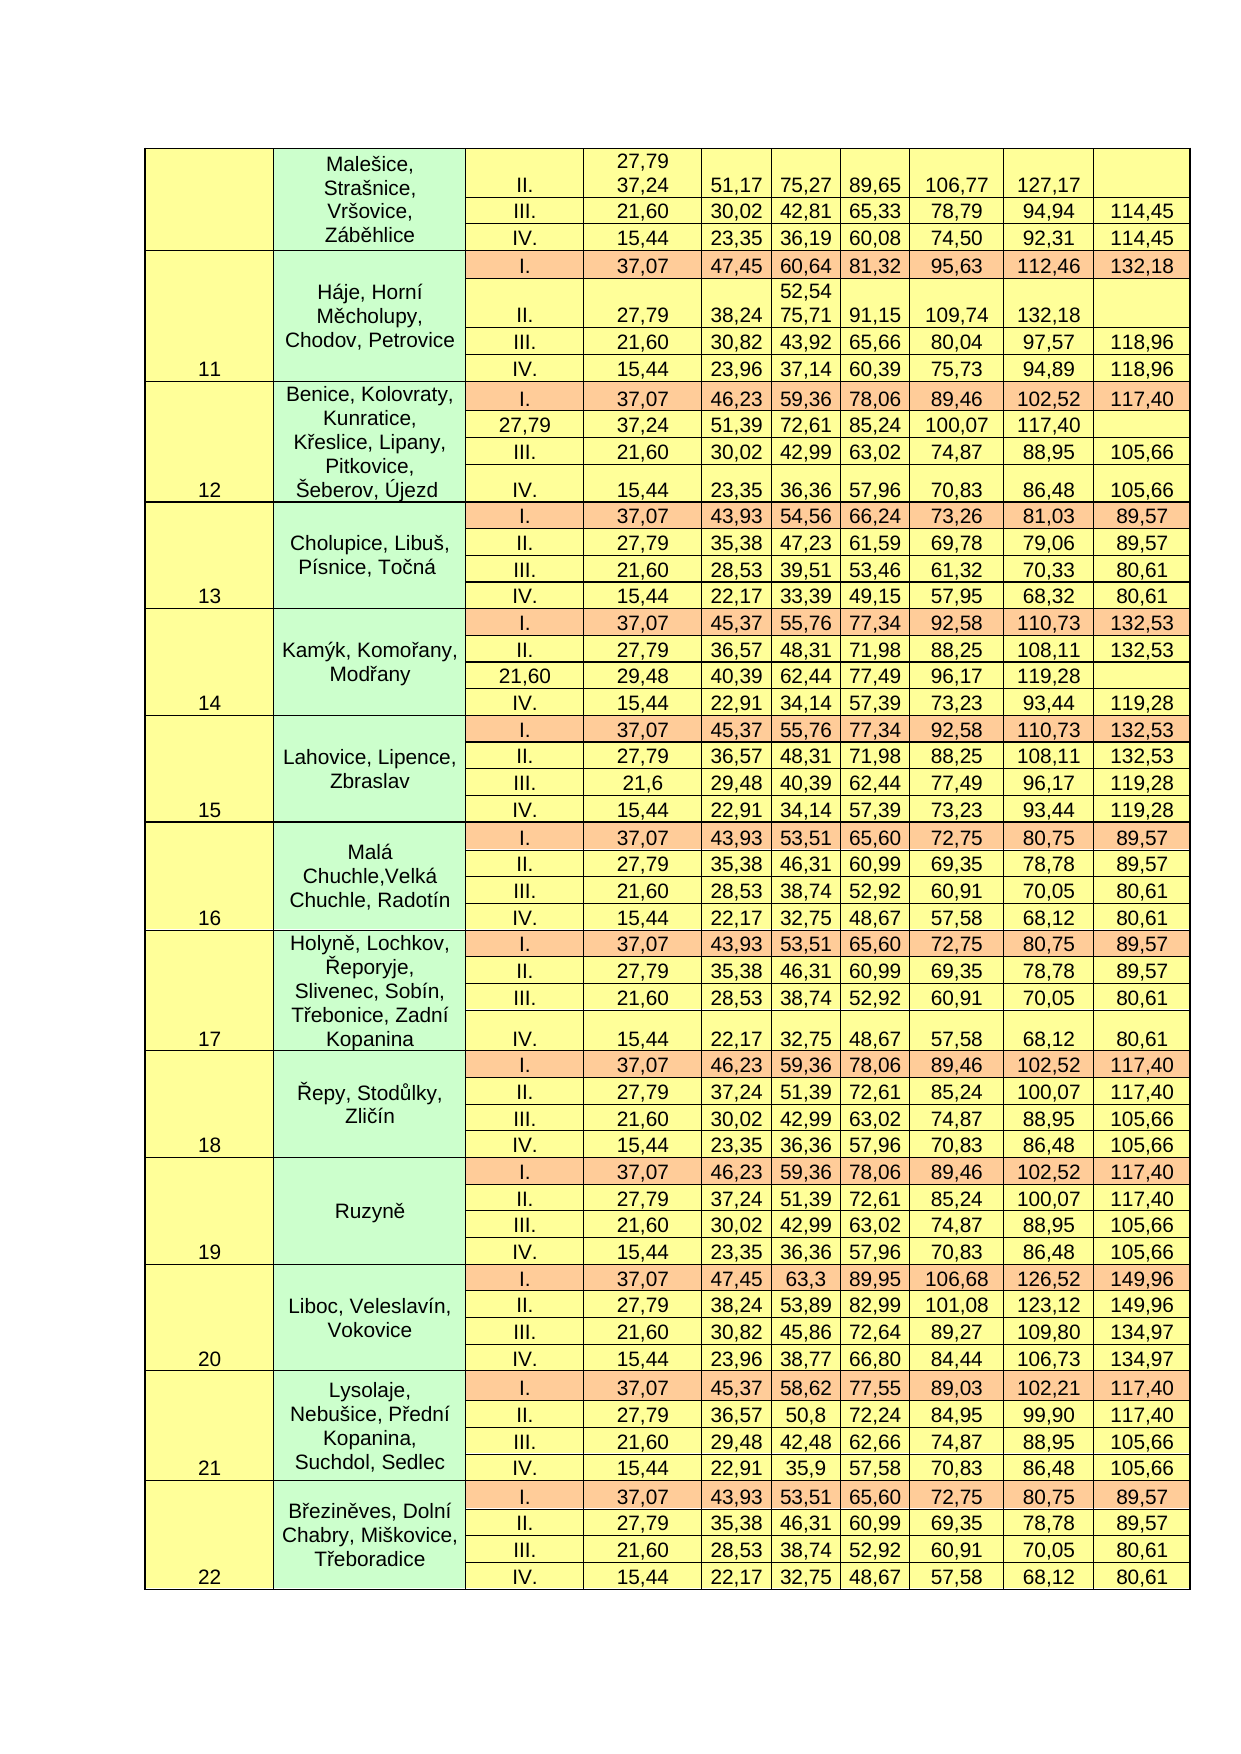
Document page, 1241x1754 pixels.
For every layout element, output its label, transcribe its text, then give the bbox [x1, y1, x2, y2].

table_cell Březiněves, Dolní Chabry, Miškovice, Třeboradice [274, 1481, 465, 1588]
table_cell 80,04 [910, 328, 1003, 354]
table_cell IV. [466, 689, 583, 715]
table_cell 20 [146, 1265, 273, 1370]
table_cell Malešice, Strašnice, Vršovice, Záběhlice [274, 149, 465, 250]
table_cell I. [466, 609, 583, 635]
table_cell 51,39 [702, 411, 771, 437]
table_cell 123,12 [1004, 1291, 1093, 1317]
table_cell 37,07 [584, 609, 701, 635]
table_cell 51,39 [772, 1078, 840, 1104]
table_cell 27,79 [584, 279, 701, 327]
table_cell 89,57 [1094, 503, 1189, 528]
table_cell 57,96 [841, 1131, 909, 1157]
table_cell 28,53 [702, 984, 771, 1009]
table_cell 27,79 [584, 743, 701, 768]
table_cell 117,40 [1094, 1051, 1189, 1077]
table_cell 36,19 [772, 224, 840, 250]
table_cell IV. [466, 1345, 583, 1370]
table_cell Cholupice, Libuš, Písnice, Točná [274, 503, 465, 608]
table_cell 80,61 [1094, 583, 1189, 608]
table_cell 37,07 [584, 503, 701, 528]
table_cell 68,12 [1004, 1011, 1093, 1050]
table_cell 60,91 [910, 877, 1003, 903]
table_cell 105,66 [1094, 1455, 1189, 1480]
table_cell 45,86 [772, 1318, 840, 1344]
table_cell 19 [146, 1158, 273, 1264]
table_cell 80,75 [1004, 823, 1093, 849]
table_cell 79,06 [1004, 529, 1093, 555]
table_cell 89,46 [910, 1158, 1003, 1184]
table_cell 35,38 [702, 529, 771, 555]
table_cell 45,37 [702, 716, 771, 741]
table_cell 132,53 [1094, 716, 1189, 741]
table_cell 28,53 [702, 1536, 771, 1562]
table_cell Háje, Horní Měcholupy, Chodov, Petrovice [274, 251, 465, 381]
table_cell 17 [146, 931, 273, 1050]
table_cell 23,35 [702, 465, 771, 501]
table_cell 97,57 [1004, 328, 1093, 354]
table_cell 37,07 [584, 251, 701, 278]
table_cell I. [466, 1481, 583, 1508]
table_cell 117,40 [1094, 1371, 1189, 1400]
table_cell IV. [466, 583, 583, 608]
table_cell 78,78 [1004, 1510, 1093, 1535]
table_cell 37,24 [702, 1078, 771, 1104]
table_cell 60,99 [841, 1510, 909, 1535]
table_cell 30,02 [702, 438, 771, 464]
table_cell 18 [146, 1051, 273, 1157]
table_cell 72,75 [910, 1481, 1003, 1508]
table_cell IV. [466, 1131, 583, 1157]
table_cell 53,51 [772, 1481, 840, 1508]
table_cell 38,74 [772, 877, 840, 903]
table_cell 95,63 [910, 251, 1003, 278]
table_cell 68,32 [1004, 583, 1093, 608]
table_cell 59,36 [772, 1051, 840, 1077]
table_cell 60,91 [910, 984, 1003, 1009]
table_cell 65,66 [841, 328, 909, 354]
table_cell 14 [146, 609, 273, 715]
table_cell 60,64 [772, 251, 840, 278]
table_cell 89,57 [1094, 931, 1189, 956]
table_cell 37,07 [584, 1158, 701, 1184]
table_cell 15,44 [584, 904, 701, 929]
table_cell 119,28 [1004, 663, 1093, 688]
table_cell 105,66 [1094, 1428, 1189, 1453]
table_cell 30,02 [702, 1105, 771, 1130]
table_cell 47,23 [772, 529, 840, 555]
table_cell 30,02 [702, 198, 771, 223]
table_cell 45,37 [702, 609, 771, 635]
table_cell II. [466, 851, 583, 876]
table_cell 53,51 [772, 823, 840, 849]
table_cell 70,05 [1004, 1536, 1093, 1562]
table_cell 37,07 [584, 1265, 701, 1290]
table_cell 43,93 [702, 931, 771, 956]
table_cell 15,44 [584, 1238, 701, 1264]
table_cell Lahovice, Lipence, Zbraslav [274, 716, 465, 821]
table_cell 29,48 [702, 1428, 771, 1453]
table_cell IV. [466, 904, 583, 929]
table_cell 22,91 [702, 689, 771, 715]
table_cell 36,36 [772, 1238, 840, 1264]
table_cell 117,40 [1094, 1158, 1189, 1184]
table_cell 89,27 [910, 1318, 1003, 1344]
table_cell 21,60 [584, 438, 701, 464]
table_cell 94,94 [1004, 198, 1093, 223]
table_cell 22,91 [702, 796, 771, 821]
table_cell 88,95 [1004, 438, 1093, 464]
table_cell 42,48 [772, 1428, 840, 1453]
table_cell III. [466, 1105, 583, 1130]
table_cell 21,60 [584, 877, 701, 903]
table_cell 33,39 [772, 583, 840, 608]
table_cell 21,60 [584, 1105, 701, 1130]
table_cell 118,96 [1094, 355, 1189, 381]
table_cell 36,57 [702, 1401, 771, 1427]
table_cell 43,92 [772, 328, 840, 354]
table_cell 60,99 [841, 957, 909, 983]
table_cell 80,75 [1004, 1481, 1093, 1508]
table_cell 42,99 [772, 1211, 840, 1237]
table_cell I. [466, 716, 583, 741]
table_cell 27,79 [584, 1401, 701, 1427]
table_cell 30,82 [702, 1318, 771, 1344]
table_cell 40,39 [772, 769, 840, 795]
table_cell 80,61 [1094, 877, 1189, 903]
table_cell 96,17 [910, 663, 1003, 688]
table_cell 27,79 [584, 1510, 701, 1535]
table_cell IV. [466, 224, 583, 250]
table_cell 28,53 [702, 877, 771, 903]
table_cell 11 [146, 251, 273, 381]
table_cell 73,26 [910, 503, 1003, 528]
table_cell 72,24 [841, 1401, 909, 1427]
table_cell 36,36 [772, 465, 840, 501]
table_cell 92,31 [1004, 224, 1093, 250]
table_cell II. [466, 957, 583, 983]
table_cell 100,07 [1004, 1078, 1093, 1104]
table_cell 21,60 [584, 328, 701, 354]
table_cell 119,28 [1094, 769, 1189, 795]
table_cell 132,18 [1094, 251, 1189, 278]
table_cell 118,96 [1094, 328, 1189, 354]
table_cell 63,3 [772, 1265, 840, 1290]
table_cell IV. [466, 796, 583, 821]
table_cell 15,44 [584, 465, 701, 501]
table_cell 43,93 [702, 1481, 771, 1508]
table_cell 78,06 [841, 382, 909, 410]
table_cell 27,79 [584, 851, 701, 876]
table_cell 81,32 [841, 251, 909, 278]
table_cell 65,60 [841, 931, 909, 956]
table_cell III. [466, 984, 583, 1009]
table_cell I. [466, 503, 583, 528]
table_cell 72,61 [841, 1078, 909, 1104]
table_cell 119,28 [1094, 796, 1189, 821]
table_cell 80,61 [1094, 1011, 1189, 1050]
table_cell I. [466, 1158, 583, 1184]
table_cell 37,07 [584, 1371, 701, 1400]
table_cell 60,39 [841, 355, 909, 381]
table_cell 58,62 [772, 1371, 840, 1400]
table_cell 57,96 [841, 465, 909, 501]
table_cell 28,53 [702, 556, 771, 581]
table_cell 80,61 [1094, 1563, 1189, 1588]
table_cell 62,44 [841, 769, 909, 795]
table_cell 117,40 [1094, 1185, 1189, 1210]
table_cell 27,79 [584, 1291, 701, 1317]
table_cell 38,74 [772, 1536, 840, 1562]
table_cell 36,36 [772, 1131, 840, 1157]
table_cell 74,87 [910, 1428, 1003, 1453]
table_cell 71,98 [841, 743, 909, 768]
table_cell 72,75 [910, 931, 1003, 956]
table_cell IV. [466, 1238, 583, 1264]
table_cell 52,92 [841, 877, 909, 903]
table_cell 55,76 [772, 609, 840, 635]
table_cell 23,35 [702, 1238, 771, 1264]
table_cell 101,08 [910, 1291, 1003, 1317]
table_cell 89,57 [1094, 529, 1189, 555]
table_cell 65,60 [841, 1481, 909, 1508]
table_cell 106,68 [910, 1265, 1003, 1290]
table_cell IV. [466, 465, 583, 501]
table_cell 106,77 [910, 149, 1003, 197]
table_cell 81,03 [1004, 503, 1093, 528]
table_cell 15,44 [584, 689, 701, 715]
table_cell 57,58 [910, 904, 1003, 929]
table_cell 32,75 [772, 904, 840, 929]
table_cell 66,24 [841, 503, 909, 528]
table_cell III. [466, 769, 583, 795]
table_cell 57,95 [910, 583, 1003, 608]
table_cell 57,96 [841, 1238, 909, 1264]
table_cell II. [466, 279, 583, 327]
table_cell 57,58 [910, 1563, 1003, 1588]
table_cell 21 [146, 1371, 273, 1480]
table_cell 37,14 [772, 355, 840, 381]
table_cell 100,07 [910, 411, 1003, 437]
table_cell 93,44 [1004, 689, 1093, 715]
table_cell I. [466, 382, 583, 410]
table_cell 22,17 [702, 904, 771, 929]
table_cell Holyně, Lochkov, Řeporyje, Slivenec, Sobín, Třebonice, Zadní Kopanina [274, 931, 465, 1050]
table_cell 27,79 [584, 957, 701, 983]
table_cell 108,11 [1004, 636, 1093, 661]
table_cell 48,31 [772, 636, 840, 661]
table_cell 49,15 [841, 583, 909, 608]
table_cell III. [466, 1428, 583, 1453]
table_cell 42,81 [772, 198, 840, 223]
table_cell 21,60 [466, 663, 583, 688]
table_cell 61,59 [841, 529, 909, 555]
table_cell [1094, 411, 1189, 437]
table_cell I. [466, 1265, 583, 1290]
table_cell 23,35 [702, 1131, 771, 1157]
table_cell 47,45 [702, 1265, 771, 1290]
table_cell IV. [466, 1563, 583, 1588]
table_cell 57,39 [841, 796, 909, 821]
table_cell 109,74 [910, 279, 1003, 327]
table_cell 72,64 [841, 1318, 909, 1344]
table_cell 89,65 [841, 149, 909, 197]
table_cell 77,49 [841, 663, 909, 688]
table_cell 21,60 [584, 1428, 701, 1453]
table_cell 88,95 [1004, 1428, 1093, 1453]
table_cell 80,61 [1094, 904, 1189, 929]
table_cell 47,45 [702, 251, 771, 278]
table_cell 29,48 [702, 769, 771, 795]
table_cell 57,58 [841, 1455, 909, 1480]
table_cell 46,23 [702, 1051, 771, 1077]
table_cell 48,31 [772, 743, 840, 768]
table_cell II. [466, 1078, 583, 1104]
table_cell 82,99 [841, 1291, 909, 1317]
table_cell 46,31 [772, 1510, 840, 1535]
table_cell 52,92 [841, 1536, 909, 1562]
table_cell II. [466, 529, 583, 555]
table_cell 72,75 [910, 823, 1003, 849]
table_cell 13 [146, 503, 273, 608]
table_cell 84,44 [910, 1345, 1003, 1370]
table_cell 105,66 [1094, 438, 1189, 464]
table_cell 15,44 [584, 355, 701, 381]
table_cell I. [466, 823, 583, 849]
table_cell 80,61 [1094, 1536, 1189, 1562]
table_cell 114,45 [1094, 198, 1189, 223]
table_cell 96,17 [1004, 769, 1093, 795]
table_cell 77,34 [841, 609, 909, 635]
table_cell 117,40 [1094, 1078, 1189, 1104]
table_cell 89,57 [1094, 851, 1189, 876]
table_cell 80,75 [1004, 931, 1093, 956]
table_cell III. [466, 877, 583, 903]
table_cell 89,03 [910, 1371, 1003, 1400]
table_cell 85,24 [910, 1185, 1003, 1210]
table_cell 52,92 [841, 984, 909, 1009]
table_cell 57,58 [910, 1011, 1003, 1050]
table_cell 21,60 [584, 1318, 701, 1344]
table_cell III. [466, 1536, 583, 1562]
table_cell 89,57 [1094, 1510, 1189, 1535]
table_cell 22,91 [702, 1455, 771, 1480]
table_cell 132,53 [1094, 609, 1189, 635]
table_cell 149,96 [1094, 1291, 1189, 1317]
table_cell 68,12 [1004, 1563, 1093, 1588]
table_cell 38,74 [772, 984, 840, 1009]
table_cell [1094, 663, 1189, 688]
table_cell 15,44 [584, 1563, 701, 1588]
table_cell III. [466, 1211, 583, 1237]
table_cell 46,23 [702, 382, 771, 410]
table_cell 60,08 [841, 224, 909, 250]
table_cell 114,45 [1094, 224, 1189, 250]
table_cell 40,39 [702, 663, 771, 688]
table_cell 112,46 [1004, 251, 1093, 278]
table_cell II. [466, 636, 583, 661]
table_cell 37,07 [584, 1481, 701, 1508]
table_cell 37,24 [584, 411, 701, 437]
table_cell 132,53 [1094, 636, 1189, 661]
table_cell 15 [146, 716, 273, 821]
table_cell 35,9 [772, 1455, 840, 1480]
table_cell 102,21 [1004, 1371, 1093, 1400]
table_cell 119,28 [1094, 689, 1189, 715]
table_cell 23,96 [702, 355, 771, 381]
table_cell I. [466, 251, 583, 278]
table_cell 15,44 [584, 1345, 701, 1370]
table_cell 39,51 [772, 556, 840, 581]
table_cell 94,89 [1004, 355, 1093, 381]
table_cell 89,57 [1094, 1481, 1189, 1508]
table_cell 66,80 [841, 1345, 909, 1370]
table_cell 78,78 [1004, 851, 1093, 876]
table_cell 99,90 [1004, 1401, 1093, 1427]
table_cell 74,87 [910, 438, 1003, 464]
table_cell 22,17 [702, 1011, 771, 1050]
table_cell 27,79 [466, 411, 583, 437]
table_cell 88,95 [1004, 1211, 1093, 1237]
table_cell 15,44 [584, 1131, 701, 1157]
table_cell 16 [146, 823, 273, 929]
table_cell 48,67 [841, 1563, 909, 1588]
table_cell IV. [466, 1011, 583, 1050]
table_cell 37,07 [584, 716, 701, 741]
table_cell 134,97 [1094, 1345, 1189, 1370]
table_cell 46,31 [772, 957, 840, 983]
table_cell 69,35 [910, 1510, 1003, 1535]
table_cell 63,02 [841, 438, 909, 464]
table_cell 110,73 [1004, 609, 1093, 635]
table_cell 72,61 [841, 1185, 909, 1210]
table_cell 71,98 [841, 636, 909, 661]
table_cell 106,73 [1004, 1345, 1093, 1370]
table_cell II. [466, 1185, 583, 1210]
table_cell 51,39 [772, 1185, 840, 1210]
table_cell I. [466, 1051, 583, 1077]
table_cell 86,48 [1004, 1238, 1093, 1264]
table_cell 73,23 [910, 796, 1003, 821]
table_cell 21,60 [584, 1211, 701, 1237]
table_cell 86,48 [1004, 465, 1093, 501]
table_cell 21,60 [584, 556, 701, 581]
table_cell 117,40 [1094, 1401, 1189, 1427]
table_cell 37,07 [584, 931, 701, 956]
table_cell 30,02 [702, 1211, 771, 1237]
table_cell III. [466, 556, 583, 581]
table_cell 127,17 [1004, 149, 1093, 197]
table_cell 42,99 [772, 1105, 840, 1130]
table_cell 89,57 [1094, 823, 1189, 849]
table_cell 34,14 [772, 796, 840, 821]
table_cell 110,73 [1004, 716, 1093, 741]
table_cell 42,99 [772, 438, 840, 464]
table_cell 27,79 37,24 [584, 149, 701, 197]
table_cell 108,11 [1004, 743, 1093, 768]
table_cell 132,53 [1094, 743, 1189, 768]
table_cell Řepy, Stodůlky, Zličín [274, 1051, 465, 1157]
table_cell 12 [146, 382, 273, 501]
table_cell 21,60 [584, 198, 701, 223]
table_cell 15,44 [584, 796, 701, 821]
table_cell 78,06 [841, 1158, 909, 1184]
table_cell 102,52 [1004, 382, 1093, 410]
table_cell 27,79 [584, 529, 701, 555]
table_cell 23,96 [702, 1345, 771, 1370]
table_cell 117,40 [1004, 411, 1093, 437]
table_cell 70,05 [1004, 984, 1093, 1009]
table_cell 53,46 [841, 556, 909, 581]
table_cell 59,36 [772, 382, 840, 410]
table_cell IV. [466, 355, 583, 381]
table_cell 15,44 [584, 224, 701, 250]
table_cell 84,95 [910, 1401, 1003, 1427]
table_cell 89,95 [841, 1265, 909, 1290]
table_cell Benice, Kolovraty, Kunratice, Křeslice, Lipany, Pitkovice, Šeberov, Újezd [274, 382, 465, 501]
table_cell 75,73 [910, 355, 1003, 381]
table_cell 55,76 [772, 716, 840, 741]
table_cell 35,38 [702, 1510, 771, 1535]
table_cell 70,05 [1004, 877, 1093, 903]
table_cell 70,83 [910, 1131, 1003, 1157]
table_cell 60,91 [910, 1536, 1003, 1562]
table_cell 149,96 [1094, 1265, 1189, 1290]
table_cell 78,79 [910, 198, 1003, 223]
table_cell 15,44 [584, 583, 701, 608]
table_cell 27,79 [584, 636, 701, 661]
table_cell II. [466, 1510, 583, 1535]
table_cell I. [466, 931, 583, 956]
table_cell 37,07 [584, 1051, 701, 1077]
table_cell 36,57 [702, 743, 771, 768]
table_cell 85,24 [910, 1078, 1003, 1104]
table_cell 23,35 [702, 224, 771, 250]
table_cell 22 [146, 1481, 273, 1588]
table_cell 63,02 [841, 1211, 909, 1237]
table_cell 80,61 [1094, 984, 1189, 1009]
table_cell II. [466, 1291, 583, 1317]
table_cell 105,66 [1094, 1238, 1189, 1264]
table_cell 32,75 [772, 1011, 840, 1050]
table_cell 43,93 [702, 503, 771, 528]
table_cell 68,12 [1004, 904, 1093, 929]
table_cell 77,49 [910, 769, 1003, 795]
table_cell 80,61 [1094, 556, 1189, 581]
table_cell 48,67 [841, 904, 909, 929]
table_cell 72,61 [772, 411, 840, 437]
table_cell 132,18 [1004, 279, 1093, 327]
table_cell Malá Chuchle,Velká Chuchle, Radotín [274, 823, 465, 929]
table_cell 51,17 [702, 149, 771, 197]
table_cell 65,60 [841, 823, 909, 849]
table_cell 117,40 [1094, 382, 1189, 410]
table_cell IV. [466, 1455, 583, 1480]
table_cell 35,38 [702, 957, 771, 983]
table_cell 88,95 [1004, 1105, 1093, 1130]
table_cell 105,66 [1094, 1105, 1189, 1130]
table_cell 60,99 [841, 851, 909, 876]
table_cell 69,35 [910, 957, 1003, 983]
table_cell 69,35 [910, 851, 1003, 876]
table_cell 92,58 [910, 609, 1003, 635]
table_cell [146, 149, 273, 250]
table_cell 105,66 [1094, 1131, 1189, 1157]
table_cell 77,34 [841, 716, 909, 741]
table_cell 54,56 [772, 503, 840, 528]
table_cell 70,83 [910, 1238, 1003, 1264]
table_cell 74,87 [910, 1105, 1003, 1130]
table_cell 38,24 [702, 279, 771, 327]
table_cell III. [466, 1318, 583, 1344]
table_cell 34,14 [772, 689, 840, 715]
table_cell 62,66 [841, 1428, 909, 1453]
table_cell 89,46 [910, 382, 1003, 410]
table_cell 86,48 [1004, 1455, 1093, 1480]
table_cell 38,77 [772, 1345, 840, 1370]
table_cell 86,48 [1004, 1131, 1093, 1157]
table_cell 105,66 [1094, 1211, 1189, 1237]
table_cell 43,93 [702, 823, 771, 849]
table_cell 50,8 [772, 1401, 840, 1427]
table_cell 15,44 [584, 1011, 701, 1050]
table_cell 92,58 [910, 716, 1003, 741]
table_cell 36,57 [702, 636, 771, 661]
table_cell II. [466, 149, 583, 197]
table_cell 37,07 [584, 382, 701, 410]
table_cell 61,32 [910, 556, 1003, 581]
table_cell 22,17 [702, 1563, 771, 1588]
table_cell 78,06 [841, 1051, 909, 1077]
table_cell 73,23 [910, 689, 1003, 715]
table_cell 134,97 [1094, 1318, 1189, 1344]
table_cell 15,44 [584, 1455, 701, 1480]
table_cell 70,83 [910, 1455, 1003, 1480]
table_cell 85,24 [841, 411, 909, 437]
table_cell 75,27 [772, 149, 840, 197]
table_cell Ruzyně [274, 1158, 465, 1264]
table_cell 69,78 [910, 529, 1003, 555]
table_cell 74,87 [910, 1211, 1003, 1237]
table_cell 91,15 [841, 279, 909, 327]
table_cell 70,33 [1004, 556, 1093, 581]
table_cell III. [466, 438, 583, 464]
table_cell [1094, 279, 1189, 327]
table_cell 89,46 [910, 1051, 1003, 1077]
table_cell III. [466, 328, 583, 354]
table_cell 77,55 [841, 1371, 909, 1400]
table_cell 126,52 [1004, 1265, 1093, 1290]
table_cell 37,07 [584, 823, 701, 849]
table_cell 65,33 [841, 198, 909, 223]
table_cell 53,89 [772, 1291, 840, 1317]
table_cell 21,60 [584, 984, 701, 1009]
table_cell 45,37 [702, 1371, 771, 1400]
table_cell 102,52 [1004, 1051, 1093, 1077]
table_cell 48,67 [841, 1011, 909, 1050]
table_cell Lysolaje, Nebušice, Přední Kopanina, Suchdol, Sedlec [274, 1371, 465, 1480]
table_cell Liboc, Veleslavín, Vokovice [274, 1265, 465, 1370]
table_cell III. [466, 198, 583, 223]
table_cell [1094, 149, 1189, 197]
table_cell 27,79 [584, 1078, 701, 1104]
table_cell 53,51 [772, 931, 840, 956]
table_cell 38,24 [702, 1291, 771, 1317]
table_cell I. [466, 1371, 583, 1400]
table_cell 100,07 [1004, 1185, 1093, 1210]
table_cell 102,52 [1004, 1158, 1093, 1184]
table_cell 88,25 [910, 743, 1003, 768]
table_cell 89,57 [1094, 957, 1189, 983]
table_cell 27,79 [584, 1185, 701, 1210]
table_cell Kamýk, Komořany, Modřany [274, 609, 465, 715]
table_cell 29,48 [584, 663, 701, 688]
table_cell 74,50 [910, 224, 1003, 250]
table_cell 109,80 [1004, 1318, 1093, 1344]
table_cell 57,39 [841, 689, 909, 715]
table_cell 78,78 [1004, 957, 1093, 983]
table_cell 52,54 75,71 [772, 279, 840, 327]
table_cell 88,25 [910, 636, 1003, 661]
table_cell 70,83 [910, 465, 1003, 501]
table_cell II. [466, 743, 583, 768]
table_cell II. [466, 1401, 583, 1427]
table_cell 59,36 [772, 1158, 840, 1184]
table_cell 93,44 [1004, 796, 1093, 821]
table_cell 21,6 [584, 769, 701, 795]
table_cell 46,31 [772, 851, 840, 876]
table_cell 46,23 [702, 1158, 771, 1184]
table_cell 22,17 [702, 583, 771, 608]
table_cell 37,24 [702, 1185, 771, 1210]
table_cell 32,75 [772, 1563, 840, 1588]
table_cell 63,02 [841, 1105, 909, 1130]
table_cell 21,60 [584, 1536, 701, 1562]
table_cell 62,44 [772, 663, 840, 688]
table_cell 30,82 [702, 328, 771, 354]
table_cell 35,38 [702, 851, 771, 876]
